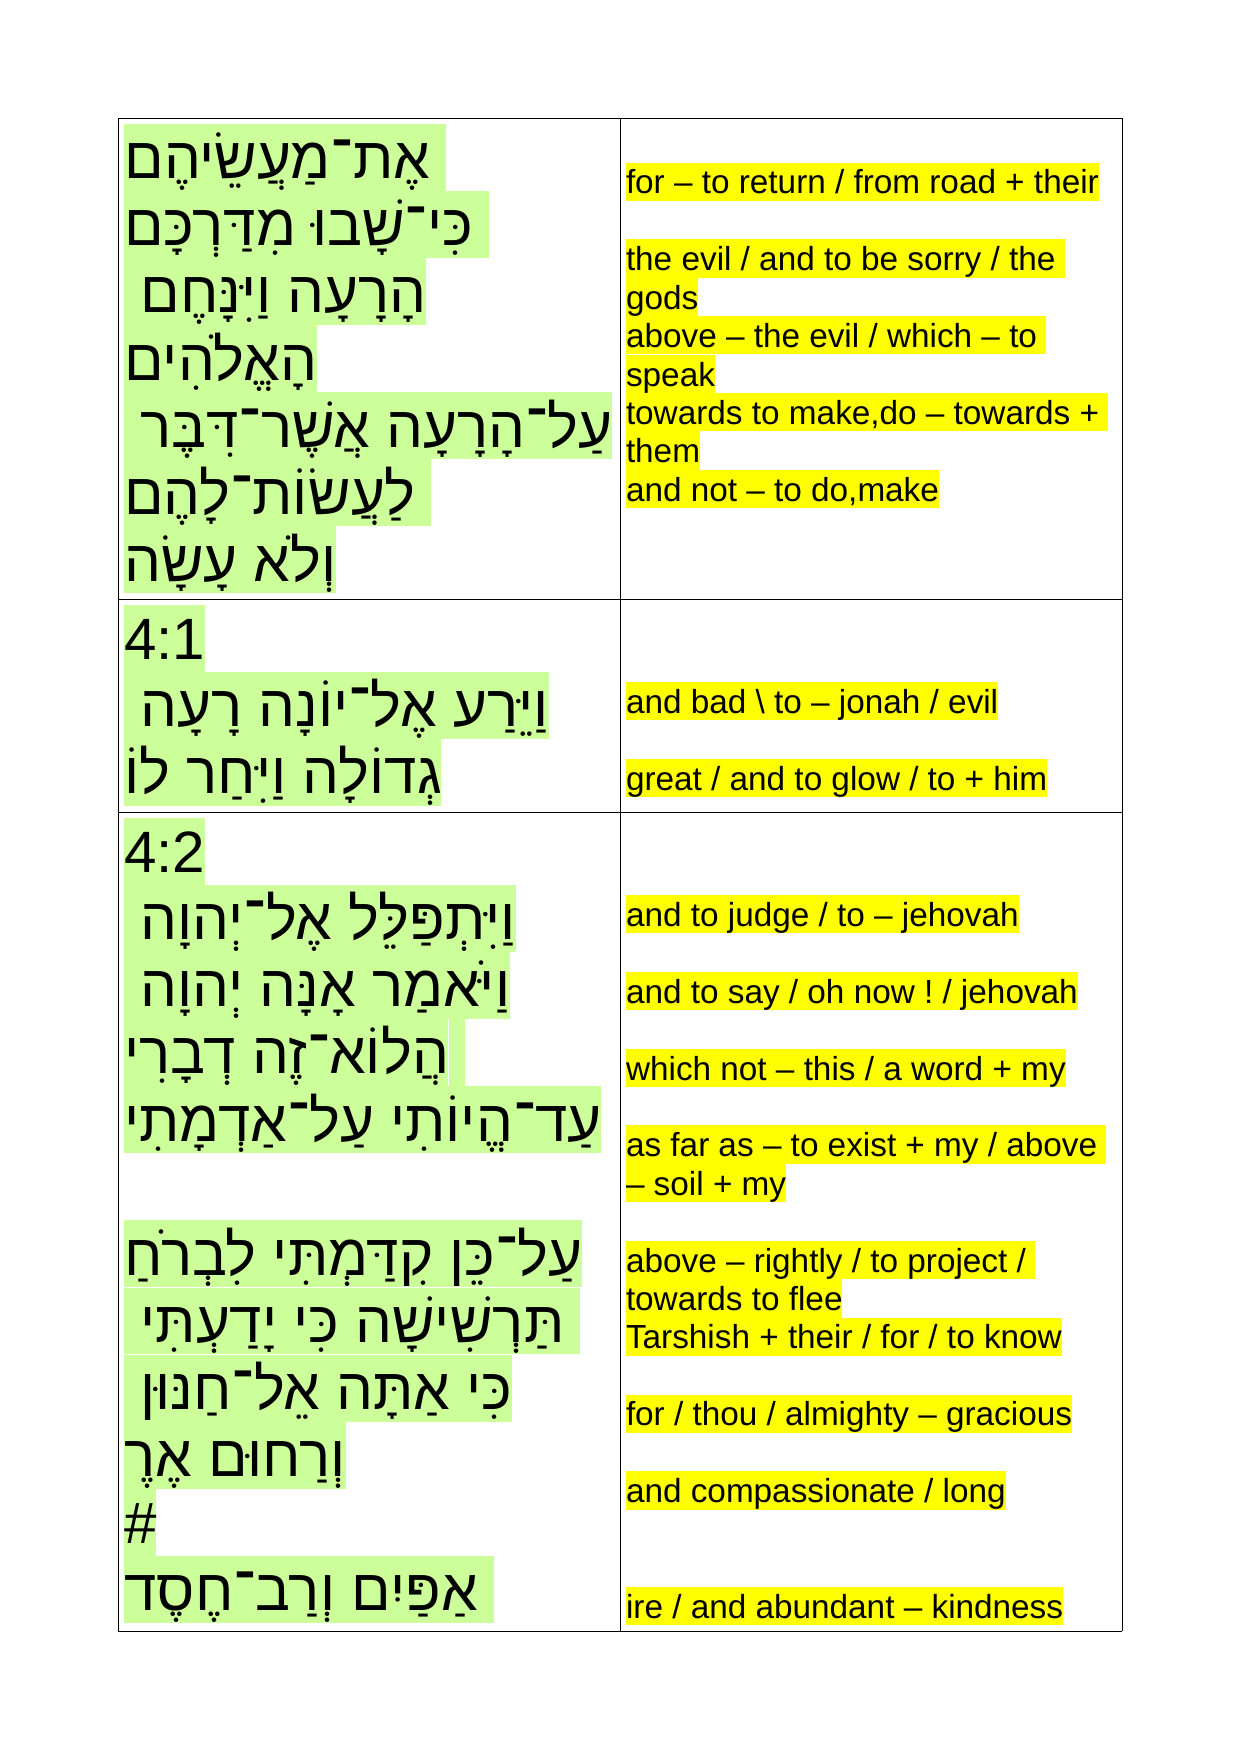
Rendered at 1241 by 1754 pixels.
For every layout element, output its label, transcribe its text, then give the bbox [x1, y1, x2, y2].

table_cell for – to return / from road + their the evil / and to be sorry / the gods above – the evil / which – to speak towards to make,do – towards + them and not – to do,make [621, 119, 1122, 599]
table_cell 3:10 וַיַּרְא הָאֱלֹהִים אֶת־מַעֲשֵׂיהֶם כִּי־שָׁבוּ מִדַּרְכָּם הָרָעָה וַיִּנָּחֶם הָאֱלֹהִים עַל־הָרָעָה אֲשֶׁר־דִּבֶּר לַעֲשׂוֹת־לָהֶם וְלֹא עָשָׂה [119, 119, 620, 599]
table_cell and to judge / to – jehovah and to say / oh now ! / jehovah which not – this / a word + my as far as – to exist + my / above – soil + my above – rightly / to project / towards to flee Tarshish + their / for / to know for / thou / almighty – gracious and compassionate / long ire / and abundant – kindness [621, 813, 1122, 1631]
table_cell 4:1 וַיֵּרַע אֶל־יוֹנָה רָעָה גְדוֹלָה וַיִּחַר לוֹ [119, 600, 620, 812]
table_cell 4:2 וַיִּתְפַּלֵּל אֶל־יְהוָה וַיֹּאמַר אָנָּה יְהוָה הֲלוֹא־זֶה דְבָרִי עַד־הֱיוֹתִי עַל־אַדְמָתִי עַל־כֵּן קִדַּמְתִּי לִבְרֹחַ תַּרְשִׁישָׁה כִּי יָדַעְתִּי כִּי אַתָּה אֵל־חַנּוּן וְרַחוּם אֶרֶ # אַפַּיִם וְרַב־חֶסֶד וְנִחָם עַל־הָרָעָה [119, 813, 620, 1631]
table_cell and bad \ to – jonah / evil great / and to glow / to + him [621, 600, 1122, 812]
